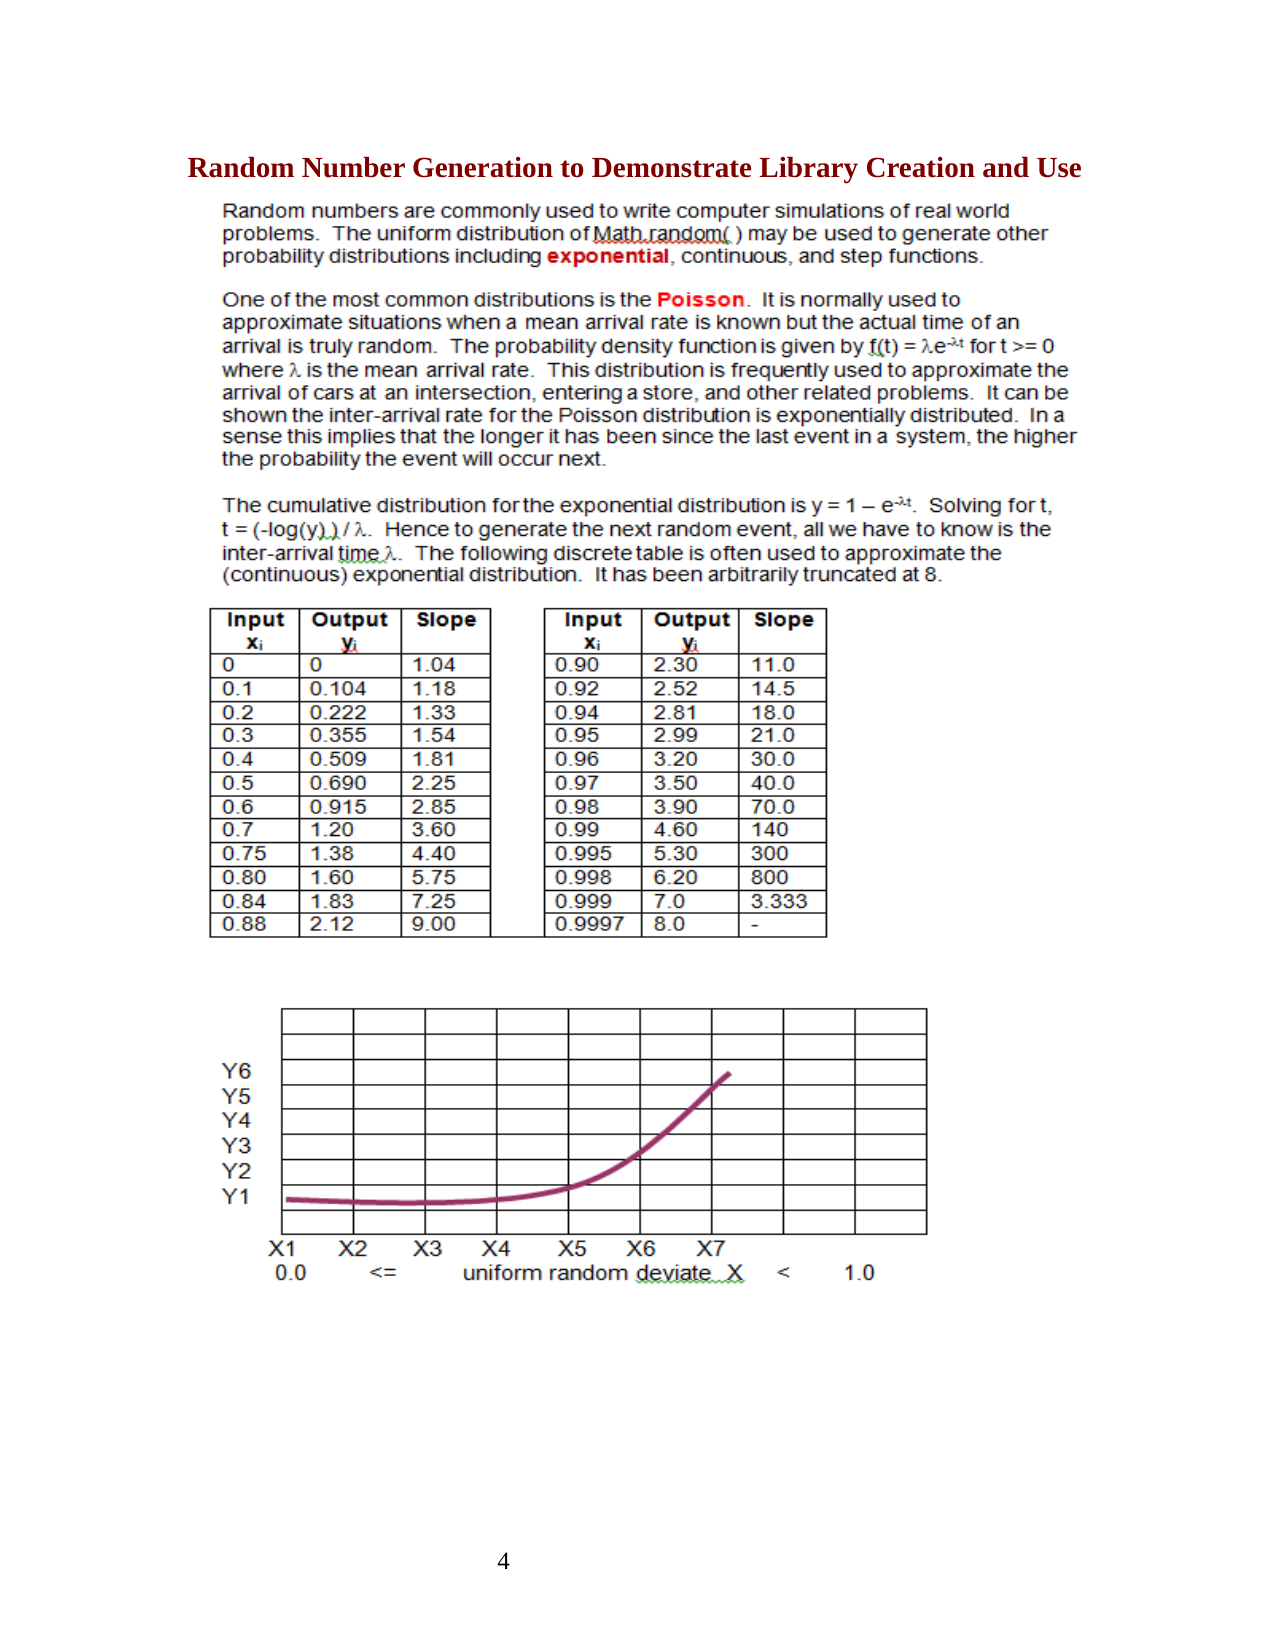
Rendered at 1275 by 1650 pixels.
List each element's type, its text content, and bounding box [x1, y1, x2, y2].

picture [197, 194, 1087, 1307]
text Random Number Generation to Demonstrate Library Creation and Use [187, 150, 1087, 183]
